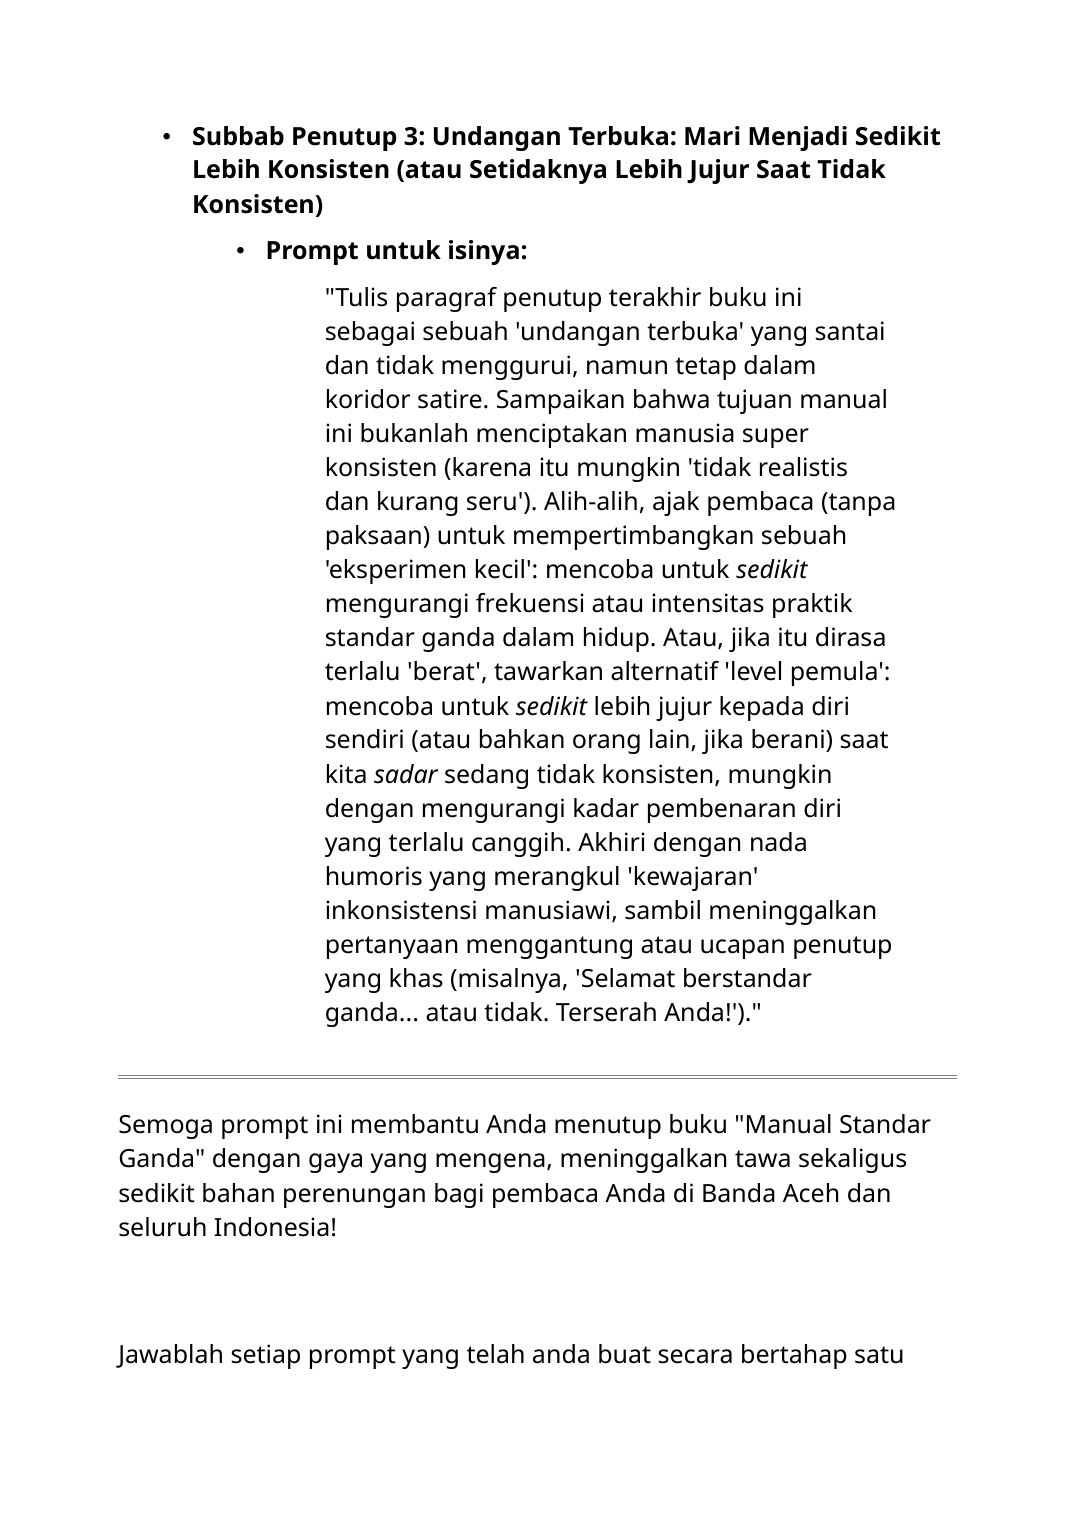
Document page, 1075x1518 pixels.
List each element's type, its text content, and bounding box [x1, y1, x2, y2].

text Jawablah setiap prompt yang telah anda buat secara bertahap satu [118, 1336, 957, 1371]
list "Tulis paragraf penutup terakhir buku ini sebagai sebuah 'undangan terbuka' yang santai dan tidak menggurui, namun tetap dalam koridor satire. Sampaikan bahwa tujuan manual ini bukanlah menciptakan manusia super konsisten (karena itu mungkin 'tidak realistis dan kurang seru'). Alih-alih, ajak pembaca (tanpa paksaan) untuk mempertimbangkan sebuah 'eksperimen kecil': mencoba untuk sedikit mengurangi frekuensi atau intensitas praktik standar ganda dalam hidup. Atau, jika itu dirasa terlalu 'berat', tawarkan alternatif 'level pemula': mencoba untuk sedikit lebih jujur kepada diri sendiri (atau bahkan orang lain, jika berani) saat kita sadar sedang tidak konsisten, mungkin dengan mengurangi kadar pembenaran diri yang terlalu canggih. Akhiri dengan nada humoris yang merangkul 'kewajaran' inkonsistensi manusiawi, sambil meninggalkan pertanyaan menggantung atau ucapan penutup yang khas (misalnya, 'Selamat berstandar ganda... atau tidak. Terserah Anda!')." [295, 279, 898, 1029]
list Prompt untuk isinya: [236, 233, 957, 267]
list Subbab Penutup 3: Undangan Terbuka: Mari Menjadi Sedikit Lebih Konsisten (atau Setidaknya Lebih Jujur Saat Tidak Konsisten) [162, 118, 957, 220]
text Semoga prompt ini membantu Anda menutup buku "Manual Standar Ganda" dengan gaya yang mengena, meninggalkan tawa sekaligus sedikit bahan perenungan bagi pembaca Anda di Banda Aceh dan seluruh Indonesia! [118, 1107, 957, 1243]
